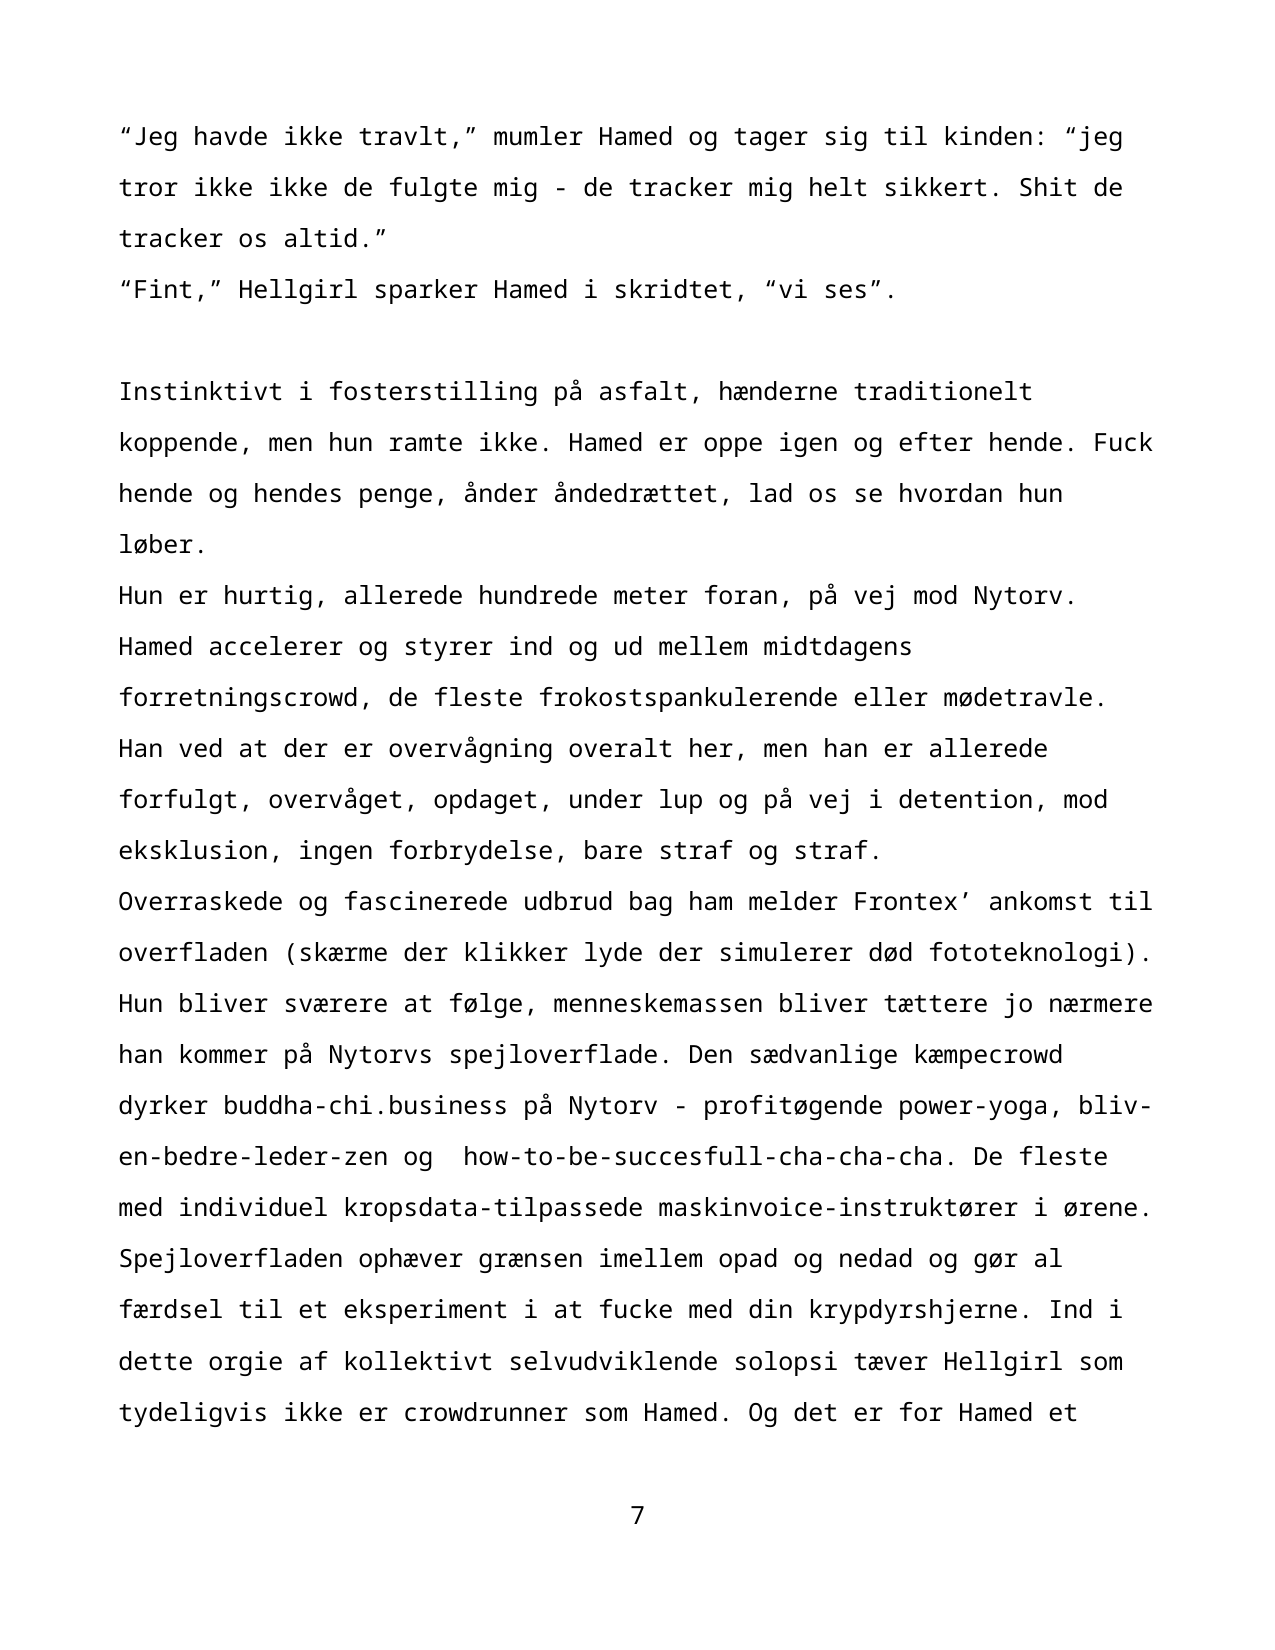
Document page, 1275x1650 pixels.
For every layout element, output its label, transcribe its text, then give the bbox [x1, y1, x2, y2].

text Instinktivt i fosterstilling på asfalt, hænderne traditionelt koppende, men hun ramte ikke. Hamed er oppe igen og efter hende. Fuck hende og hendes penge, ånder åndedrættet, lad os se hvordan hun løber. [118, 373, 1157, 561]
text Hun er hurtig, allerede hundrede meter foran, på vej mod Nytorv. Hamed accelerer og styrer ind og ud mellem midtdagens forretningscrowd, de fleste frokostspankulerende eller mødetravle. Han ved at der er overvågning overalt her, men han er allerede forfulgt, overvåget, opdaget, under lup og på vej i detention, mod eksklusion, ingen forbrydelse, bare straf og straf. [118, 577, 1157, 867]
text “Fint,” Hellgirl sparker Hamed i skridtet, “vi ses”. [118, 271, 1157, 305]
text Hun bliver sværere at følge, menneskemassen bliver tættere jo nærmere han kommer på Nytorvs spejloverflade. Den sædvanlige kæmpecrowd dyrker buddha-chi.business på Nytorv - profitøgende power-yoga, bliv-en-bedre-leder-zen og how-to-be-succesfull-cha-cha-cha. De fleste med individuel kropsdata-tilpassede maskinvoice-instruktører i ørene. Spejloverfladen ophæver grænsen imellem opad og nedad og gør al færdsel til et eksperiment i at fucke med din krypdyrshjerne. Ind i dette orgie af kollektivt selvudviklende solopsi tæver Hellgirl som tydeligvis ikke er crowdrunner som Hamed. Og det er for Hamed et [118, 986, 1157, 1428]
text Overraskede og fascinerede udbrud bag ham melder Frontex’ ankomst til overfladen (skærme der klikker lyde der simulerer død fototeknologi). [118, 884, 1157, 969]
text “Jeg havde ikke travlt,” mumler Hamed og tager sig til kinden: “jeg tror ikke ikke de fulgte mig - de tracker mig helt sikkert. Shit de tracker os altid.” [118, 118, 1157, 254]
